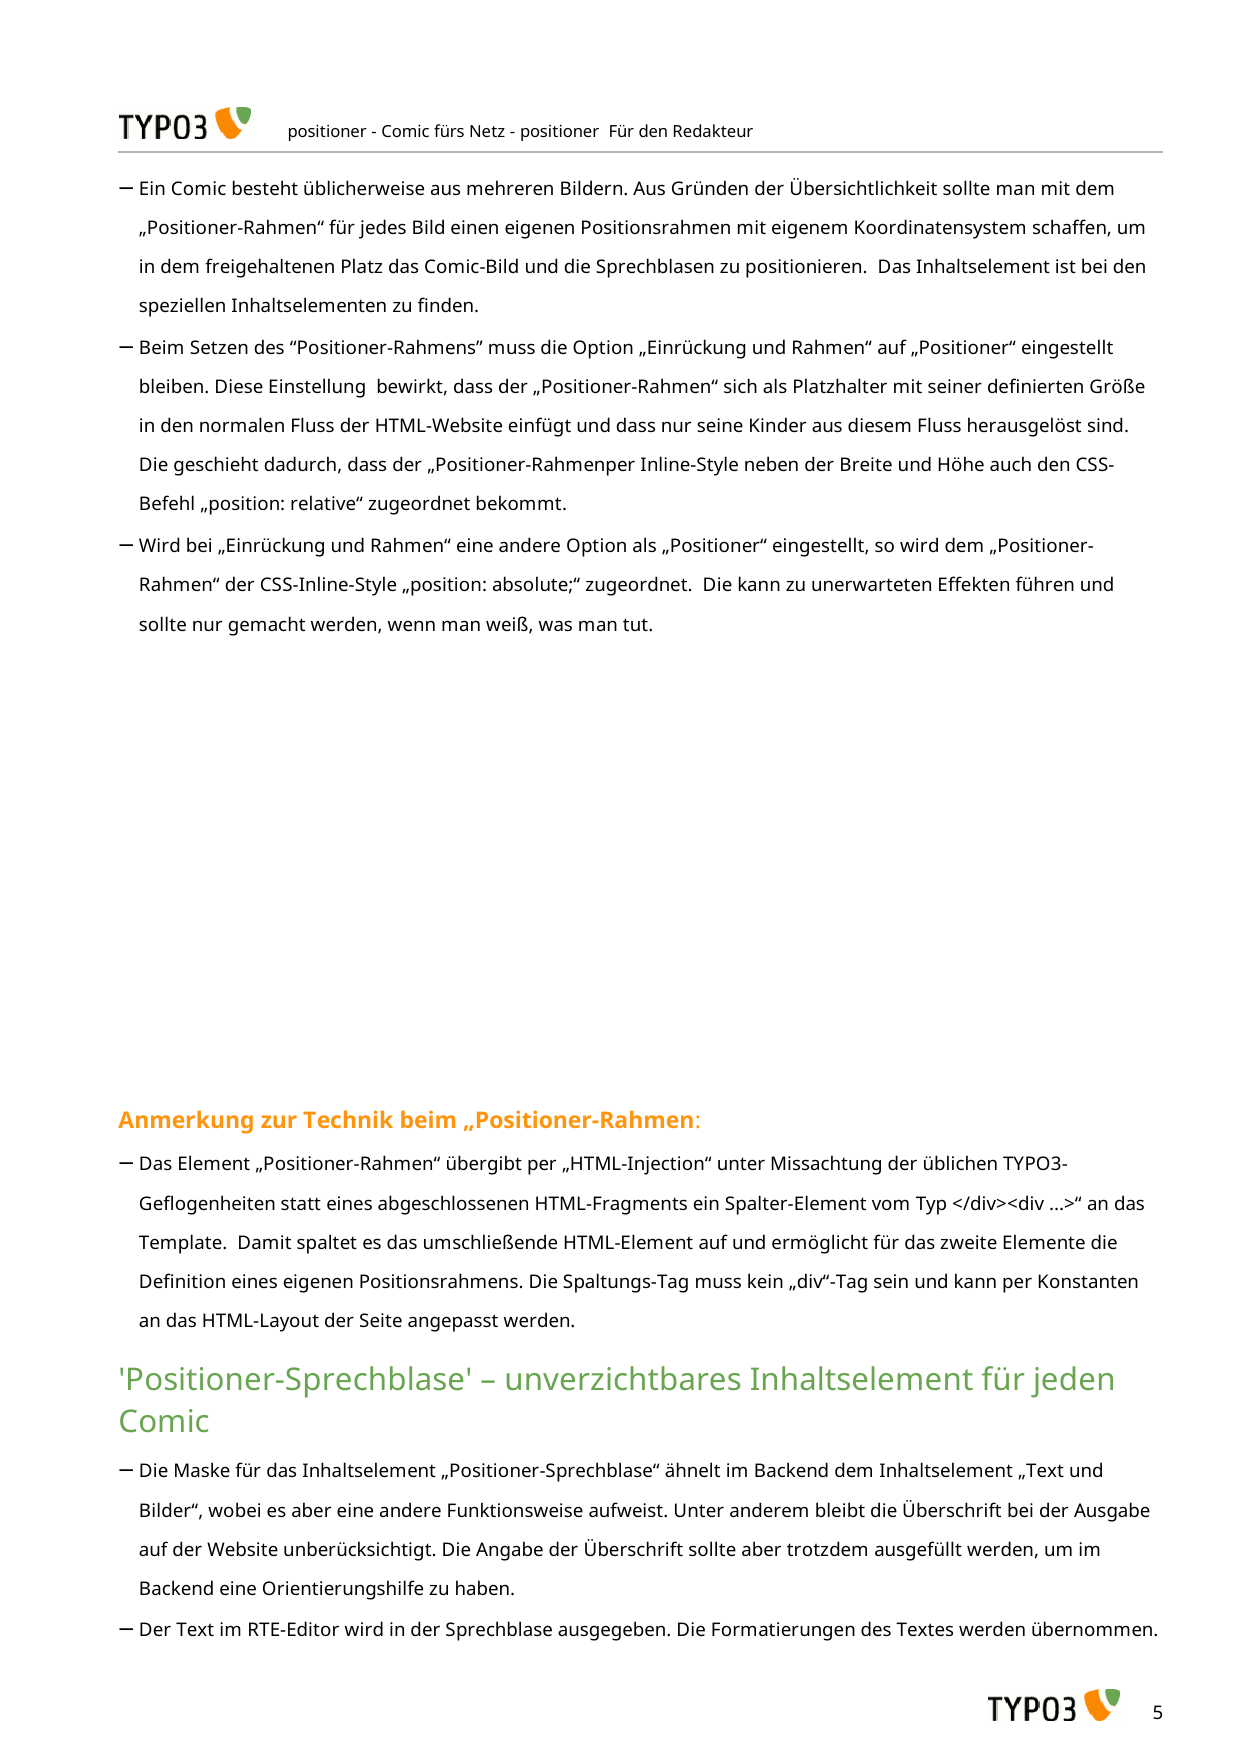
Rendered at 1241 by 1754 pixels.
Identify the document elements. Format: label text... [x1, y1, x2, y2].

list Der Text im RTE-Editor wird in der Sprechblase ausgegeben. Die Formatierungen des Textes werden übernommen. [118, 1614, 1163, 1643]
picture [987, 1688, 1123, 1721]
picture [118, 106, 254, 139]
list Die Maske für das Inhaltselement „Positioner-Sprechblase“ ähnelt im Backend dem Inhaltselement „Text und Bilder“, wobei es aber eine andere Funktionsweise aufweist. Unter anderem bleibt die Überschrift bei der Ausgabe auf der Website unberücksichtigt. Die Angabe der Überschrift sollte aber trotzdem ausgefüllt werden, um im Backend eine Orientierungshilfe zu haben. [118, 1454, 1163, 1601]
list Das Element „Positioner-Rahmen“ übergibt per „HTML-Injection“ unter Missachtung der üblichen TYPO3-Geflogenheiten statt eines abgeschlossenen HTML-Fragments ein Spalter-Element vom Typ </div><div ...>“ an das Template. Damit spaltet es das umschließende HTML-Element auf und ermöglicht für das zweite Elemente die Definition eines eigenen Positionsrahmens. Die Spaltungs-Tag muss kein „div“-Tag sein und kann per Konstanten an das HTML-Layout der Seite angepasst werden. [118, 1148, 1163, 1333]
list Beim Setzen des “Positioner-Rahmens” muss die Option „Einrückung und Rahmen“ auf „Positioner“ eingestellt bleiben. Diese Einstellung bewirkt, dass der „Positioner-Rahmen“ sich als Platzhalter mit seiner definierten Größe in den normalen Fluss der HTML-Website einfügt und dass nur seine Kinder aus diesem Fluss herausgelöst sind. Die geschieht dadurch, dass der „Positioner-Rahmenper Inline-Style neben der Breite und Höhe auch den CSS-Befehl „position: relative“ zugeordnet bekommt. [118, 331, 1163, 516]
list Ein Comic besteht üblicherweise aus mehreren Bildern. Aus Gründen der Übersichtlichkeit sollte man mit dem „Positioner-Rahmen“ für jedes Bild einen eigenen Positionsrahmen mit eigenem Koordinatensystem schaffen, um in dem freigehaltenen Platz das Comic-Bild und die Sprechblasen zu positionieren. Das Inhaltselement ist bei den speziellen Inhaltselementen zu finden. [118, 172, 1163, 318]
subtitle 'Positioner-Sprechblase' – unverzichtbares Inhaltselement für jeden Comic [118, 1357, 1163, 1442]
list Wird bei „Einrückung und Rahmen“ eine andere Option als „Positioner“ eingestellt, so wird dem „Positioner-Rahmen“ der CSS-Inline-Style „position: absolute;“ zugeordnet. Die kann zu unerwarteten Effekten führen und sollte nur gemacht werden, wenn man weiß, was man tut. [118, 529, 1163, 636]
subtitle Anmerkung zur Technik beim „Positioner-Rahmen: [118, 1104, 1163, 1135]
